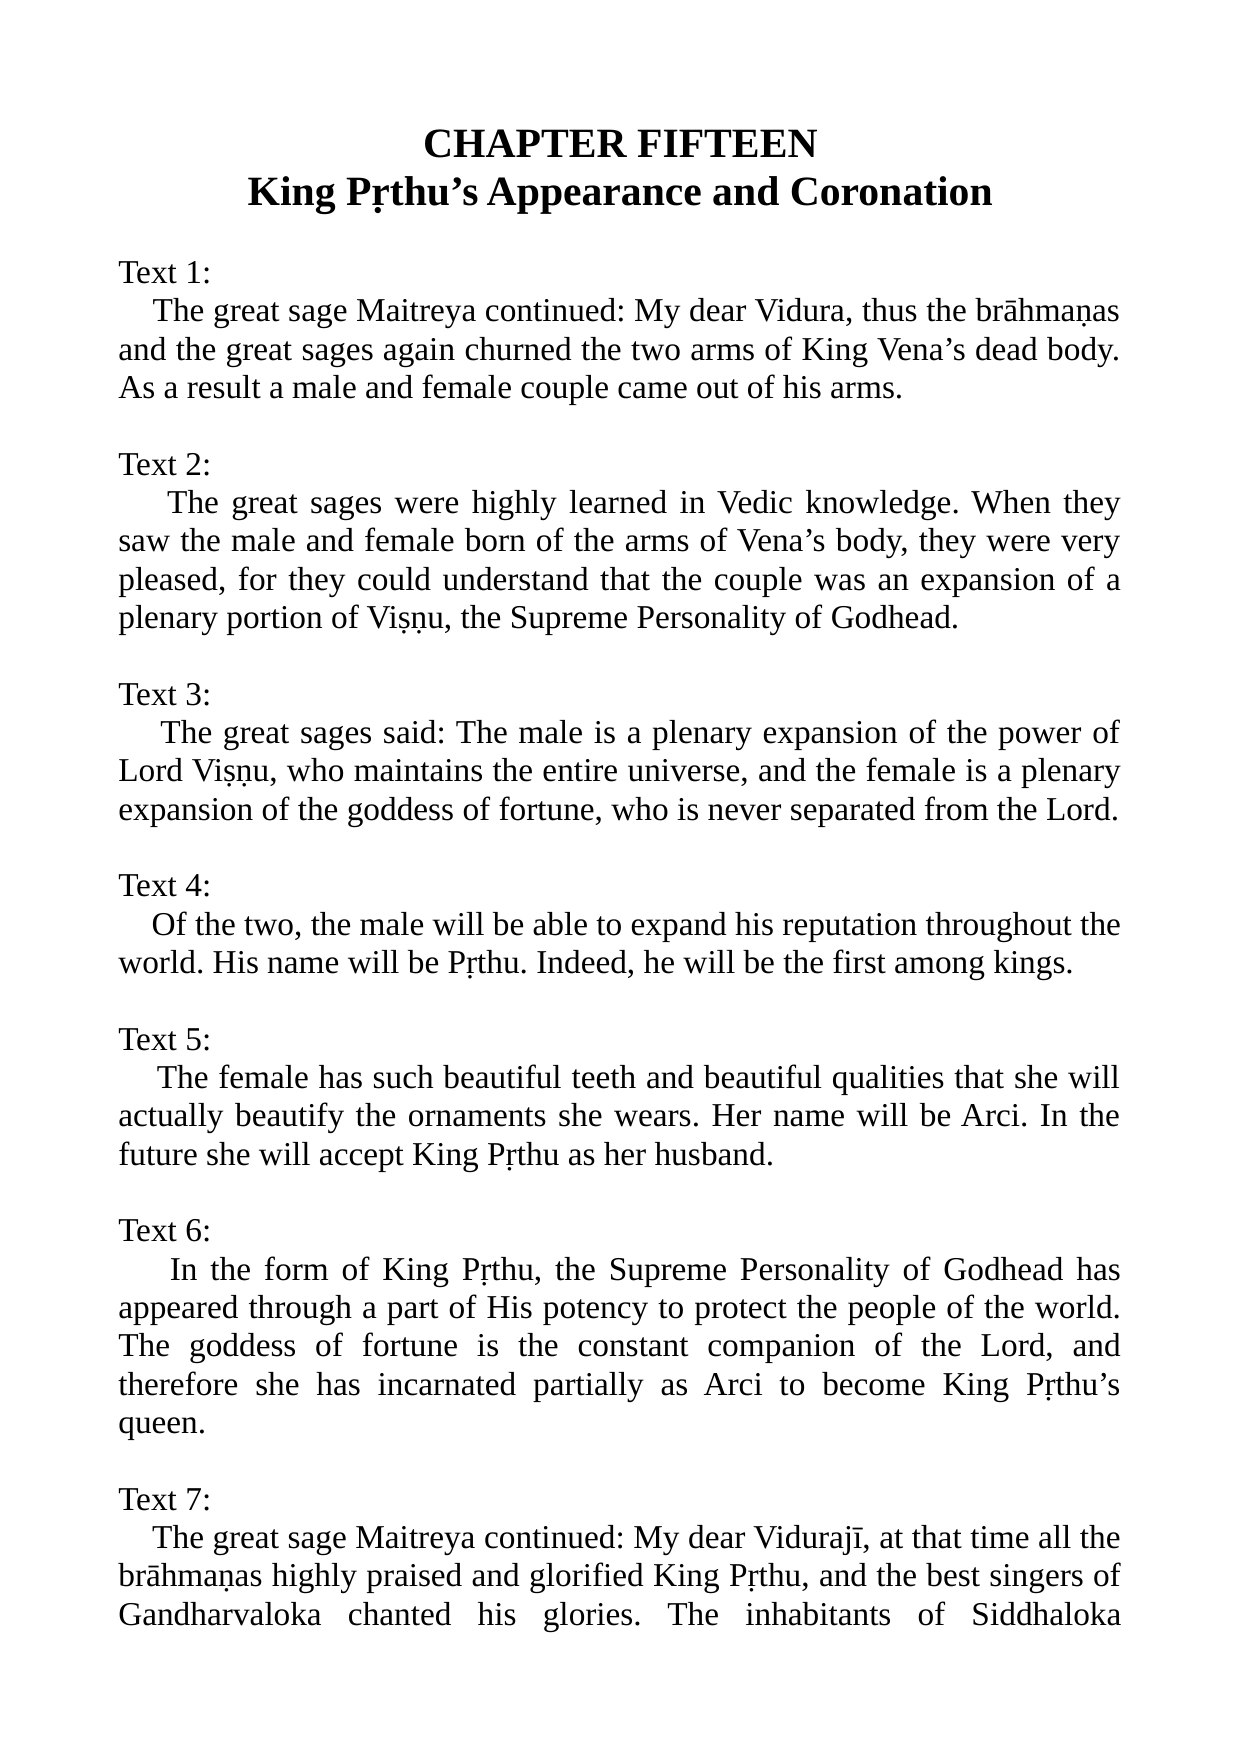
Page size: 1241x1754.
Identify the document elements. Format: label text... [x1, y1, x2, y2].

text Text 4: [118, 866, 1122, 904]
text The female has such beautiful teeth and beautiful qualities that she will actually beautify the ornaments she wears. Her name will be Arci. In the future she will accept King Pṛthu as her husband. [118, 1057, 1122, 1172]
text The great sages were highly learned in Vedic knowledge. When they saw the male and female born of the arms of Vena’s body, they were very pleased, for they could understand that the couple was an expansion of a plenary portion of Viṣṇu, the Supreme Personality of Godhead. [118, 482, 1122, 636]
text Text 6: [118, 1211, 1122, 1249]
text Of the two, the male will be able to expand his reputation throughout the world. His name will be Pṛthu. Indeed, he will be the first among kings. [118, 904, 1122, 981]
text King Pṛthu’s Appearance and Coronation [118, 166, 1122, 214]
text Text 1: [118, 252, 1122, 291]
text Text 2: [118, 444, 1122, 482]
text In the form of King Pṛthu, the Supreme Personality of Godhead has appeared through a part of His potency to protect the people of the world. The goddess of fortune is the constant companion of the Lord, and therefore she has incarnated partially as Arci to become King Pṛthu’s queen. [118, 1249, 1122, 1441]
text Text 5: [118, 1019, 1122, 1057]
text Text 7: [118, 1479, 1122, 1517]
text The great sages said: The male is a plenary expansion of the power of Lord Viṣṇu, who maintains the entire universe, and the female is a plenary expansion of the goddess of fortune, who is never separated from the Lord. [118, 712, 1122, 827]
text Text 3: [118, 674, 1122, 712]
text CHAPTER FIFTEEN [118, 118, 1122, 166]
text The great sage Maitreya continued: My dear Vidura, thus the brāhmaṇas and the great sages again churned the two arms of King Vena’s dead body. As a result a male and female couple came out of his arms. [118, 291, 1122, 406]
text The great sage Maitreya continued: My dear Vidurajī, at that time all the brāhmaṇas highly praised and glorified King Pṛthu, and the best singers of Gandharvaloka chanted his glories. The inhabitants of Siddhaloka [118, 1517, 1122, 1632]
